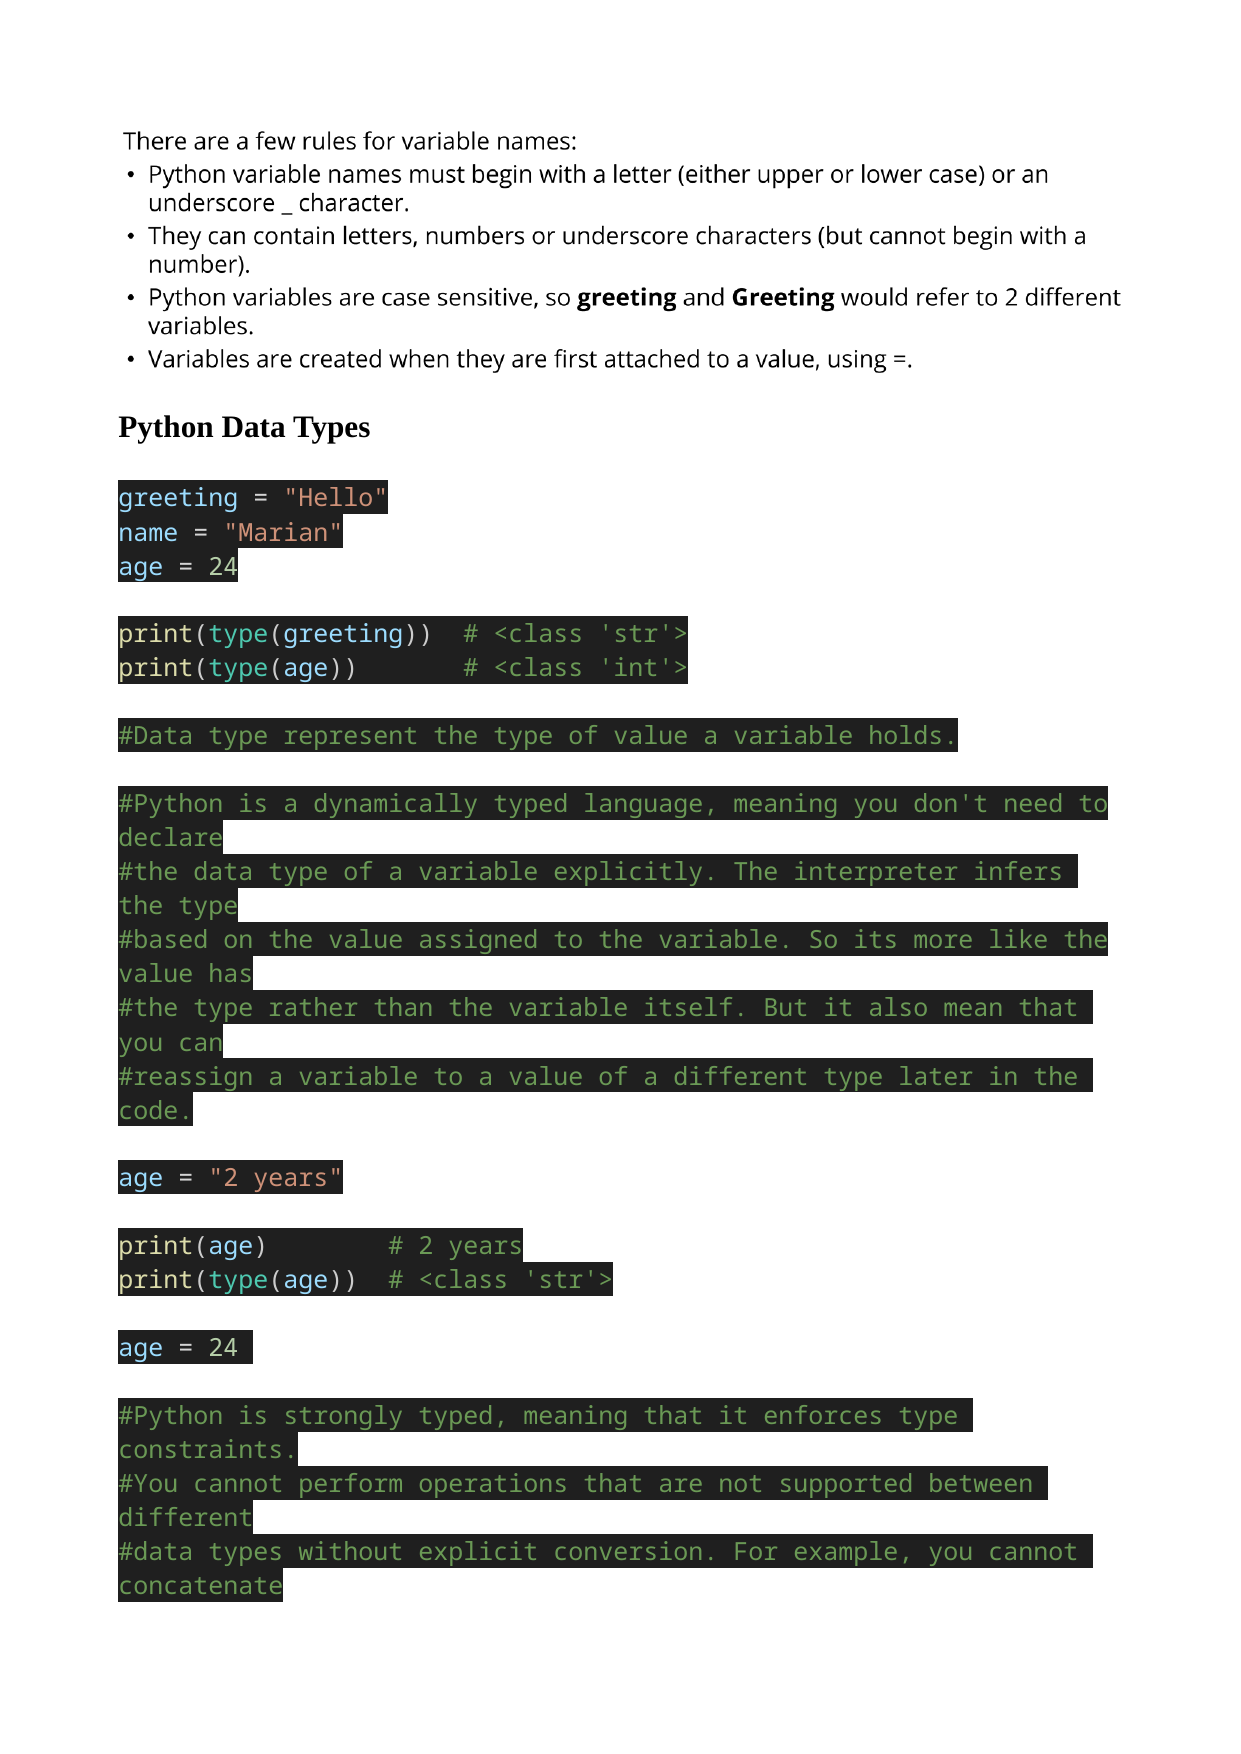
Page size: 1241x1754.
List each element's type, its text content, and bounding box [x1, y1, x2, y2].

picture [118, 118, 1123, 373]
text #the type rather than the variable itself. But it also mean that you can [118, 990, 1122, 1058]
text print(type(age)) # <class 'int'> [118, 650, 1122, 684]
text #reassign a variable to a value of a different type later in the code. [118, 1058, 1122, 1126]
text #data types without explicit conversion. For example, you cannot concatenate [118, 1534, 1122, 1602]
text greeting = "Hello" [118, 480, 1122, 514]
text #Python is strongly typed, meaning that it enforces type constraints. [118, 1398, 1122, 1466]
text print(age) # 2 years [118, 1228, 1122, 1262]
text age = 24 [118, 548, 1122, 582]
text Python Data Types [118, 408, 1122, 444]
text print(type(age)) # <class 'str'> [118, 1262, 1122, 1296]
text #Python is a dynamically typed language, meaning you don't need to declare [118, 786, 1122, 854]
text name = "Marian" [118, 514, 1122, 548]
text #based on the value assigned to the variable. So its more like the value has [118, 922, 1122, 990]
text age = 24 [118, 1330, 1122, 1364]
text #You cannot perform operations that are not supported between different [118, 1466, 1122, 1534]
text print(type(greeting)) # <class 'str'> [118, 616, 1122, 650]
text age = "2 years" [118, 1160, 1122, 1194]
text #Data type represent the type of value a variable holds. [118, 718, 1122, 752]
text #the data type of a variable explicitly. The interpreter infers the type [118, 854, 1122, 922]
